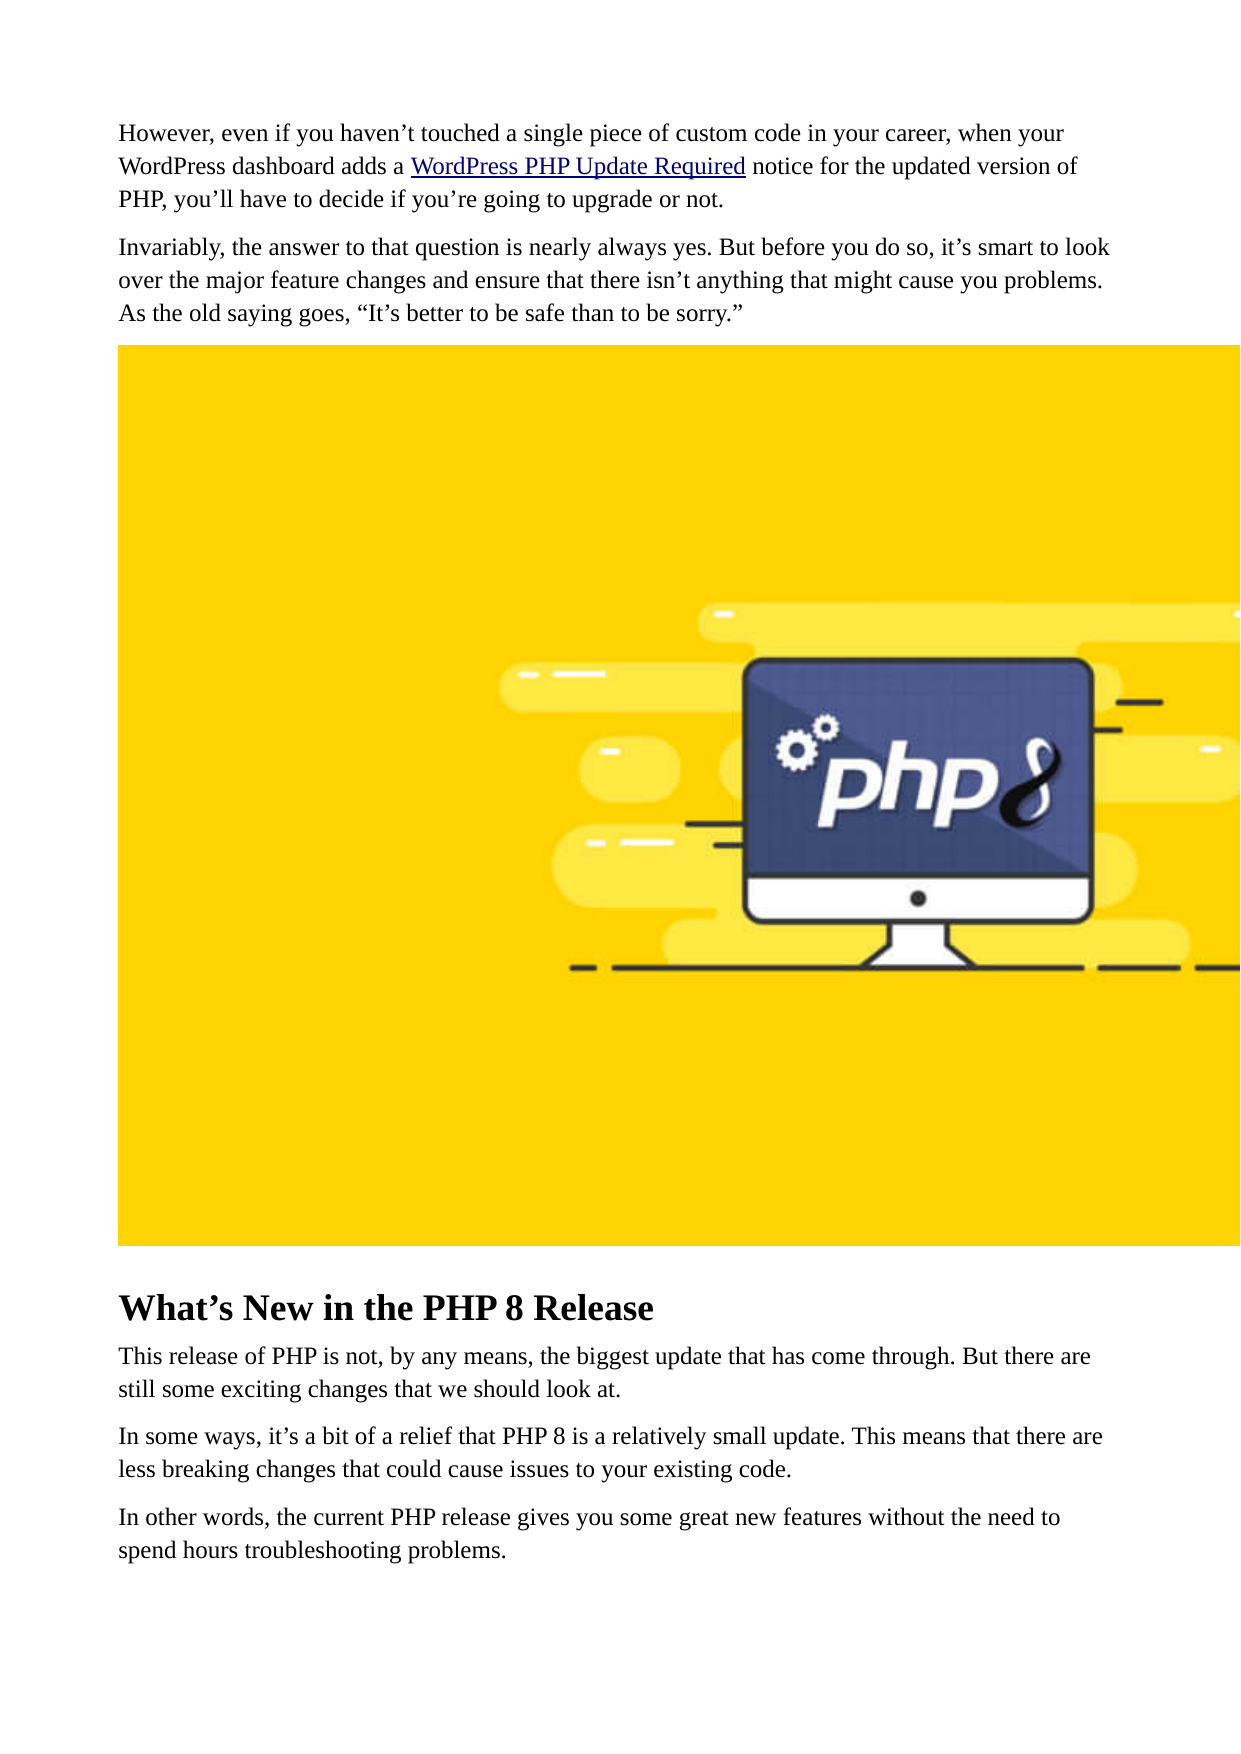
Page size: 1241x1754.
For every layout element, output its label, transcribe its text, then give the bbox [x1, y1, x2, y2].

text However, even if you haven’t touched a single piece of custom code in your career, when your WordPress dashboard adds a WordPress PHP Update Required notice for the updated version of PHP, you’ll have to decide if you’re going to upgrade or not. [118, 118, 1122, 213]
text In other words, the current PHP release gives you some great new features without the need to spend hours troubleshooting problems. [118, 1502, 1122, 1564]
subtitle What’s New in the PHP 8 Release [118, 1285, 1122, 1328]
text In some ways, it’s a bit of a relief that PHP 8 is a relatively small update. This means that there are less breaking changes that could cause issues to your existing code. [118, 1421, 1122, 1483]
text Invariably, the answer to that question is nearly always yes. But before you do so, it’s smart to look over the major feature changes and ensure that there isn’t anything that might cause you problems. As the old saying goes, “It’s better to be safe than to be sorry.” [118, 232, 1122, 327]
picture [118, 345, 1241, 1246]
text This release of PHP is not, by any means, the biggest update that has come through. But there are still some exciting changes that we should look at. [118, 1341, 1122, 1402]
